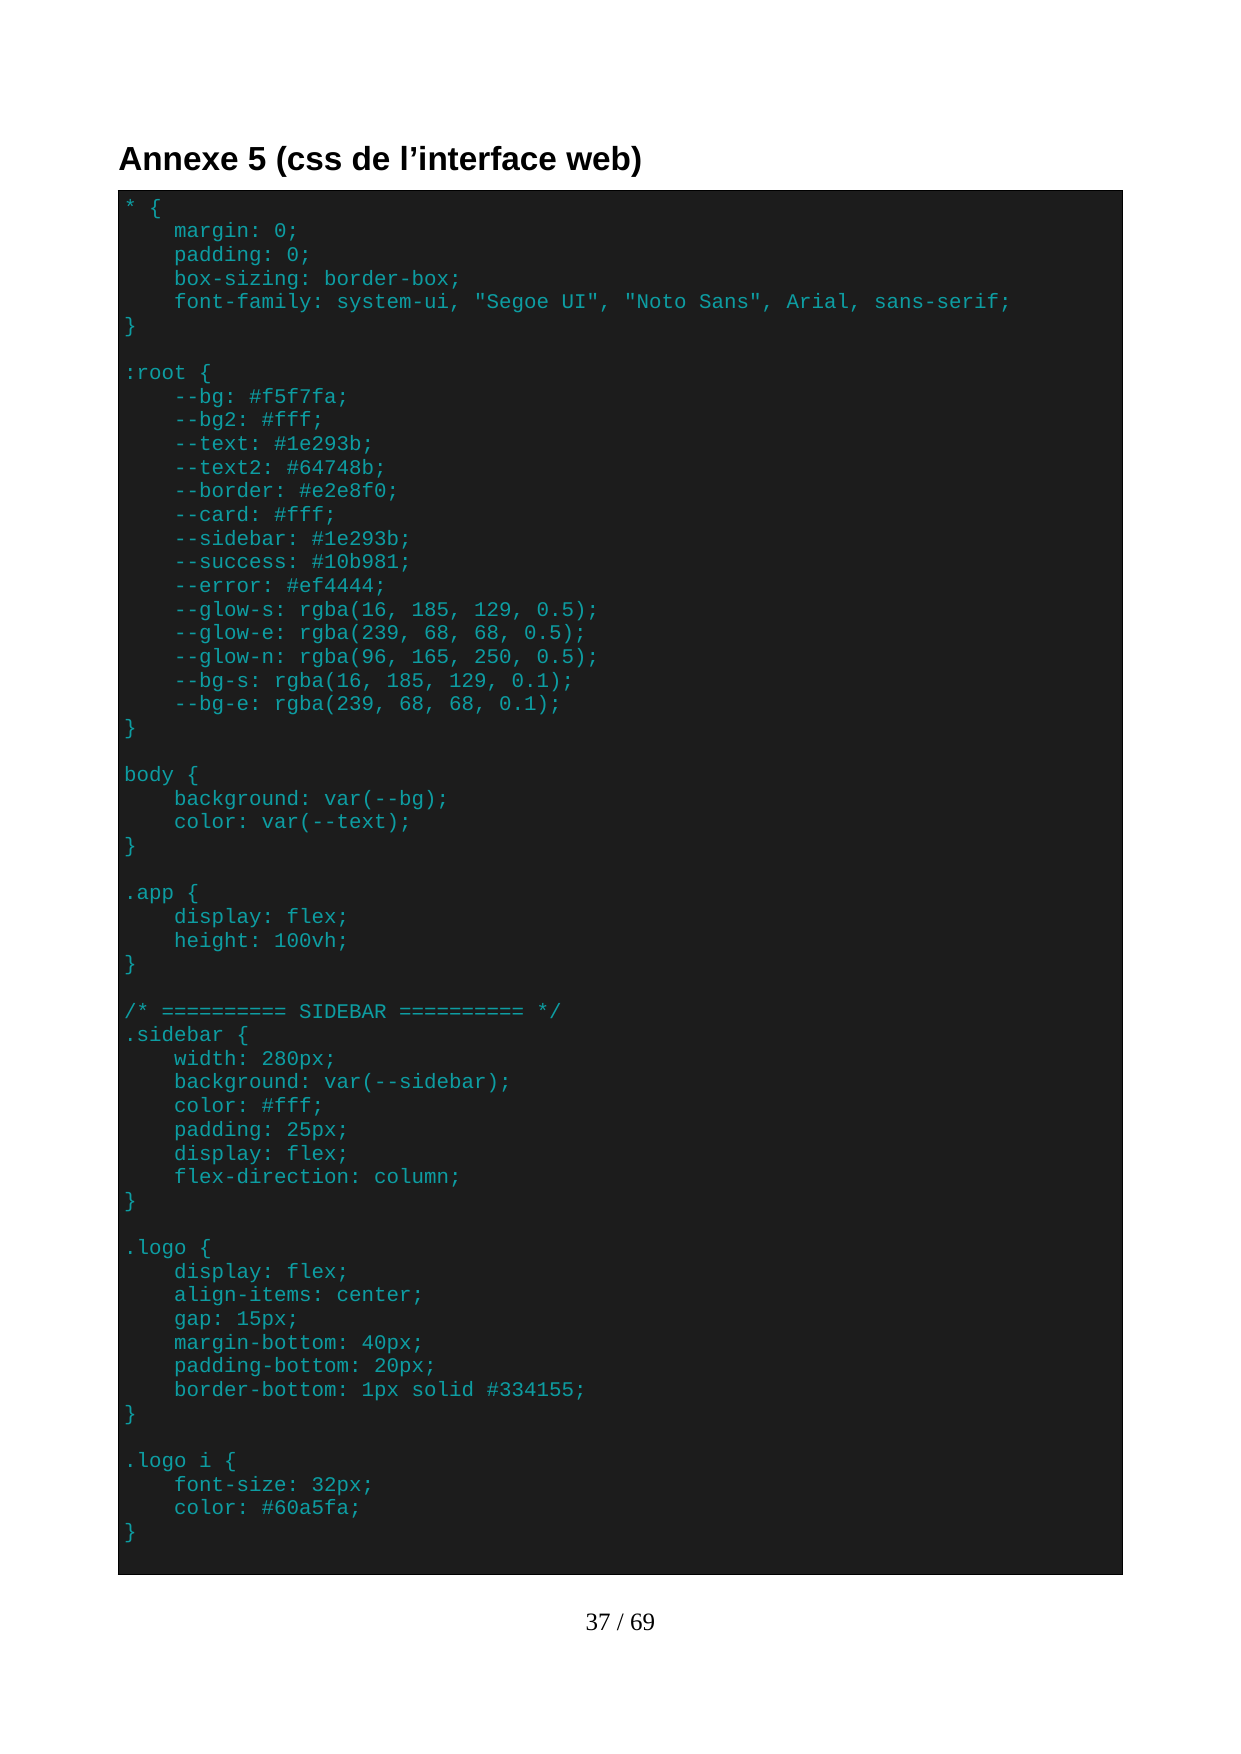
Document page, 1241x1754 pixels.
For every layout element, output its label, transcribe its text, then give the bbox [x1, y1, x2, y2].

subtitle Annexe 5 (css de l’interface web) [118, 139, 1122, 177]
table_header * { margin: 0; padding: 0; box-sizing: border-box; font-family: system-ui, "Segoe UI", "Noto Sans", Arial, sans-serif; } :root { --bg: #f5f7fa; --bg2: #fff; --text: #1e293b; --text2: #64748b; --border: #e2e8f0; --card: #fff; --sidebar: #1e293b; --success: #10b981; --error: #ef4444; --glow-s: rgba(16, 185, 129, 0.5); --glow-e: rgba(239, 68, 68, 0.5); --glow-n: rgba(96, 165, 250, 0.5); --bg-s: rgba(16, 185, 129, 0.1); --bg-e: rgba(239, 68, 68, 0.1); } body { background: var(--bg); color: var(--text); } .app { display: flex; height: 100vh; } /* ========== SIDEBAR ========== */ .sidebar { width: 280px; background: var(--sidebar); color: #fff; padding: 25px; display: flex; flex-direction: column; } .logo { display: flex; align-items: center; gap: 15px; margin-bottom: 40px; padding-bottom: 20px; border-bottom: 1px solid #334155; } .logo i { font-size: 32px; color: #60a5fa; } [119, 191, 1122, 1574]
